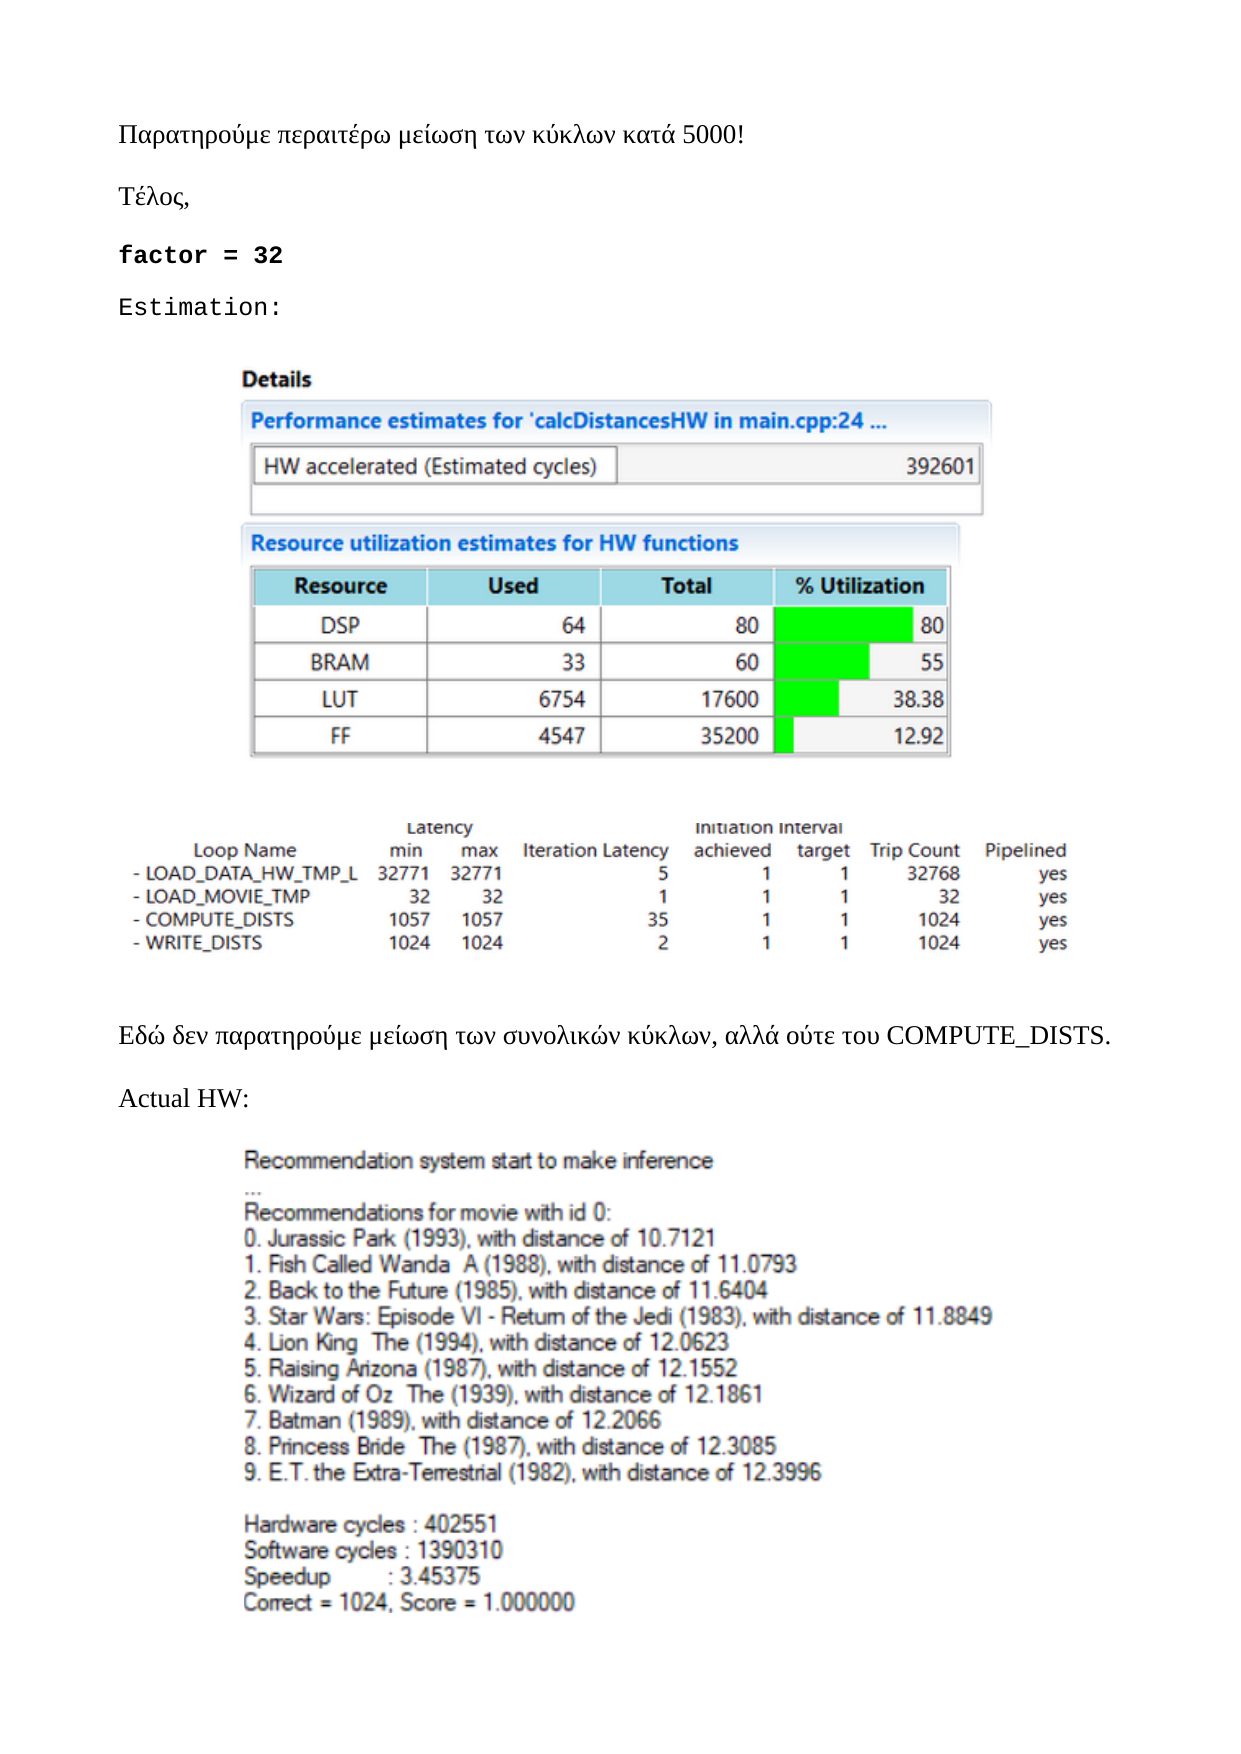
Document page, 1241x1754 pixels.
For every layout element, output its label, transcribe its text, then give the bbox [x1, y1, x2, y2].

text factor = 32 [118, 243, 1122, 271]
text Εδώ δεν παρατηρούμε μείωση των συνολικών κύκλων, αλλά ούτε του COMPUTE_DISTS. [118, 1019, 1122, 1051]
text Actual HW: [118, 1082, 1122, 1113]
text Τέλος, [118, 180, 1122, 212]
text Estimation: [118, 295, 1122, 323]
picture [238, 354, 1002, 780]
picture [244, 1143, 996, 1613]
text Παρατηρούμε περαιτέρω μείωση των κύκλων κατά 5000! [118, 118, 1122, 149]
picture [108, 823, 1113, 957]
